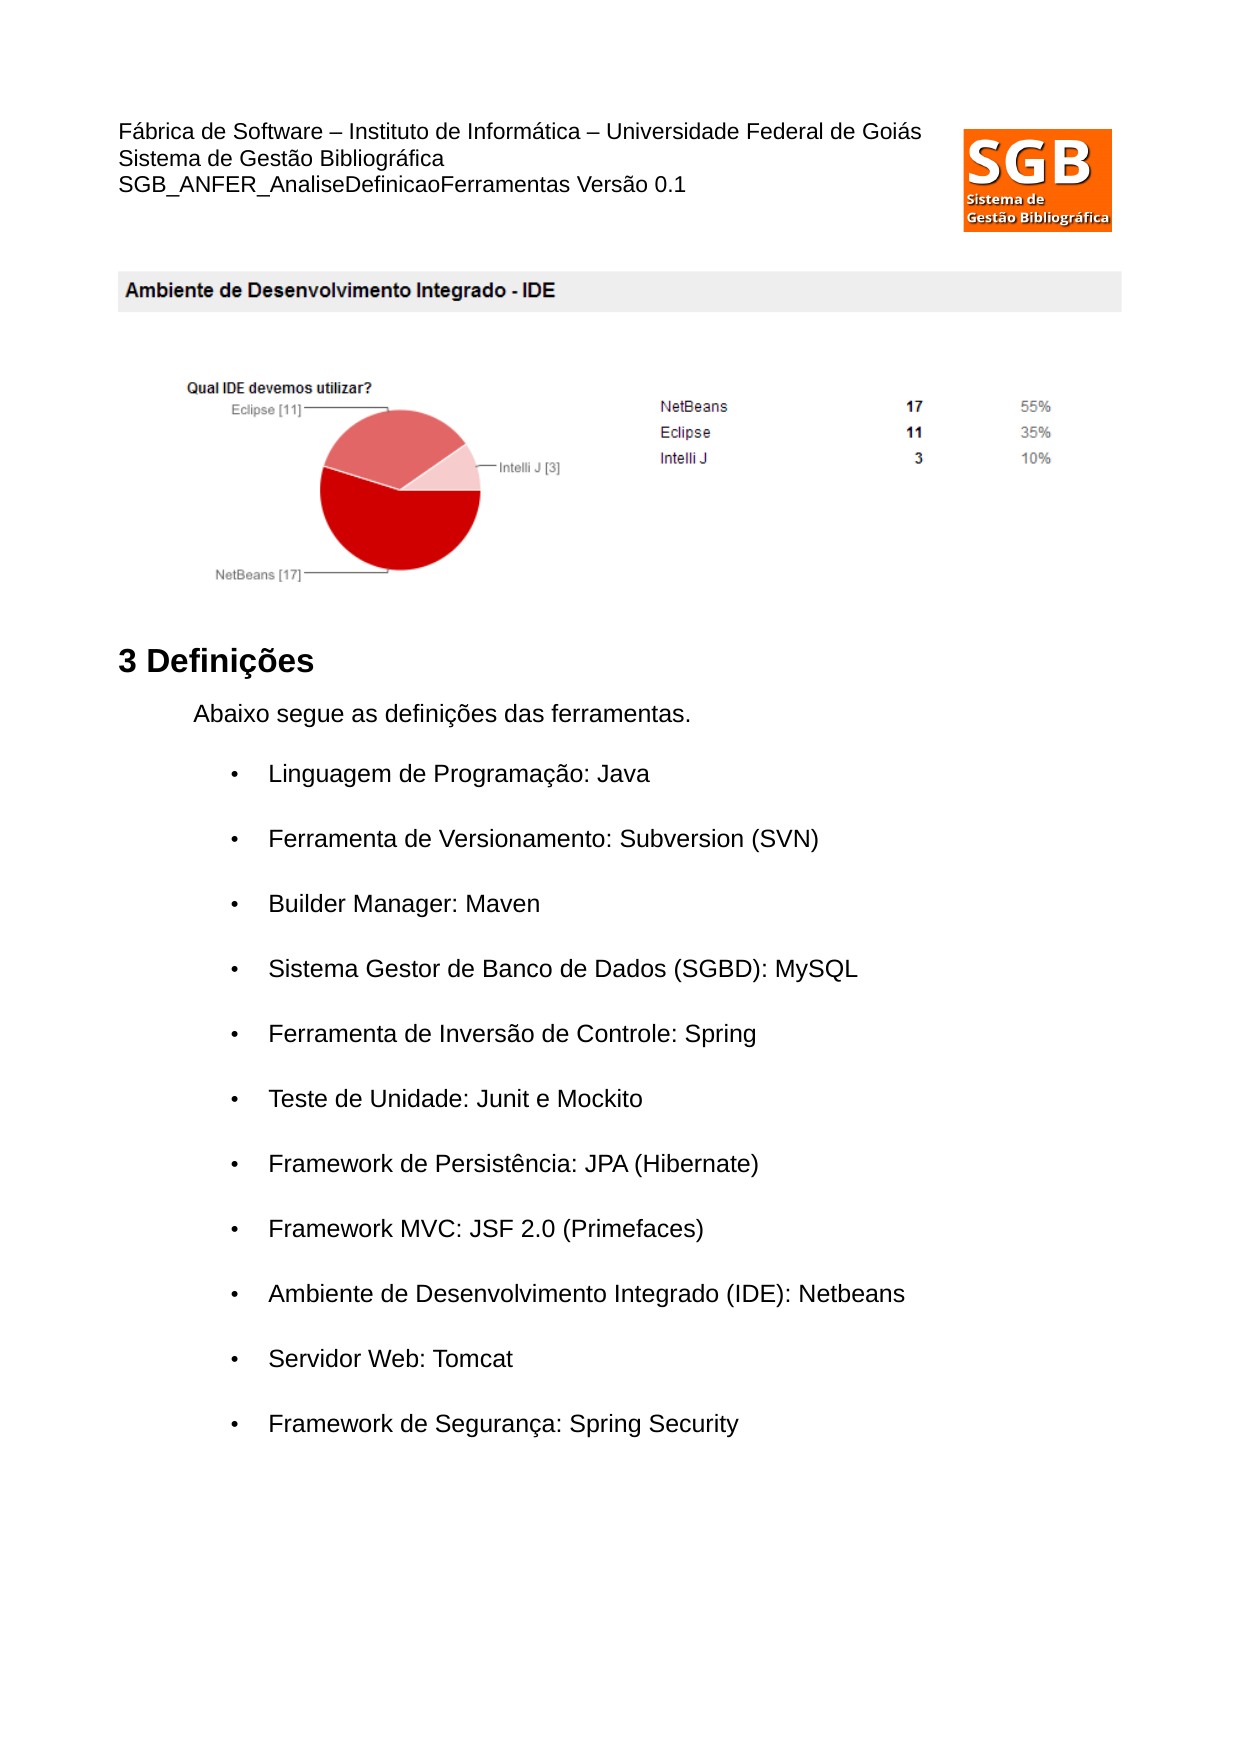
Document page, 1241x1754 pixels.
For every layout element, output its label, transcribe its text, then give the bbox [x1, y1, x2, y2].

list Builder Manager: Maven [231, 889, 1122, 918]
list Ferramenta de Versionamento: Subversion (SVN) [231, 824, 1122, 853]
list Framework MVC: JSF 2.0 (Primefaces) [231, 1214, 1122, 1243]
list Teste de Unidade: Junit e Mockito [231, 1084, 1122, 1113]
list Framework de Segurança: Spring Security [231, 1409, 1122, 1438]
list Sistema Gestor de Banco de Dados (SGBD): MySQL [231, 954, 1122, 983]
list Framework de Persistência: JPA (Hibernate) [231, 1149, 1122, 1178]
picture [963, 129, 1112, 232]
list Ambiente de Desenvolvimento Integrado (IDE): Netbeans [231, 1279, 1122, 1308]
picture [118, 269, 1123, 598]
text Abaixo segue as definições das ferramentas. [118, 699, 1122, 728]
list Ferramenta de Inversão de Controle: Spring [231, 1019, 1122, 1048]
list Linguagem de Programação: Java [231, 759, 1122, 788]
subtitle 3 Definições [118, 641, 1122, 680]
list Servidor Web: Tomcat [231, 1344, 1122, 1373]
